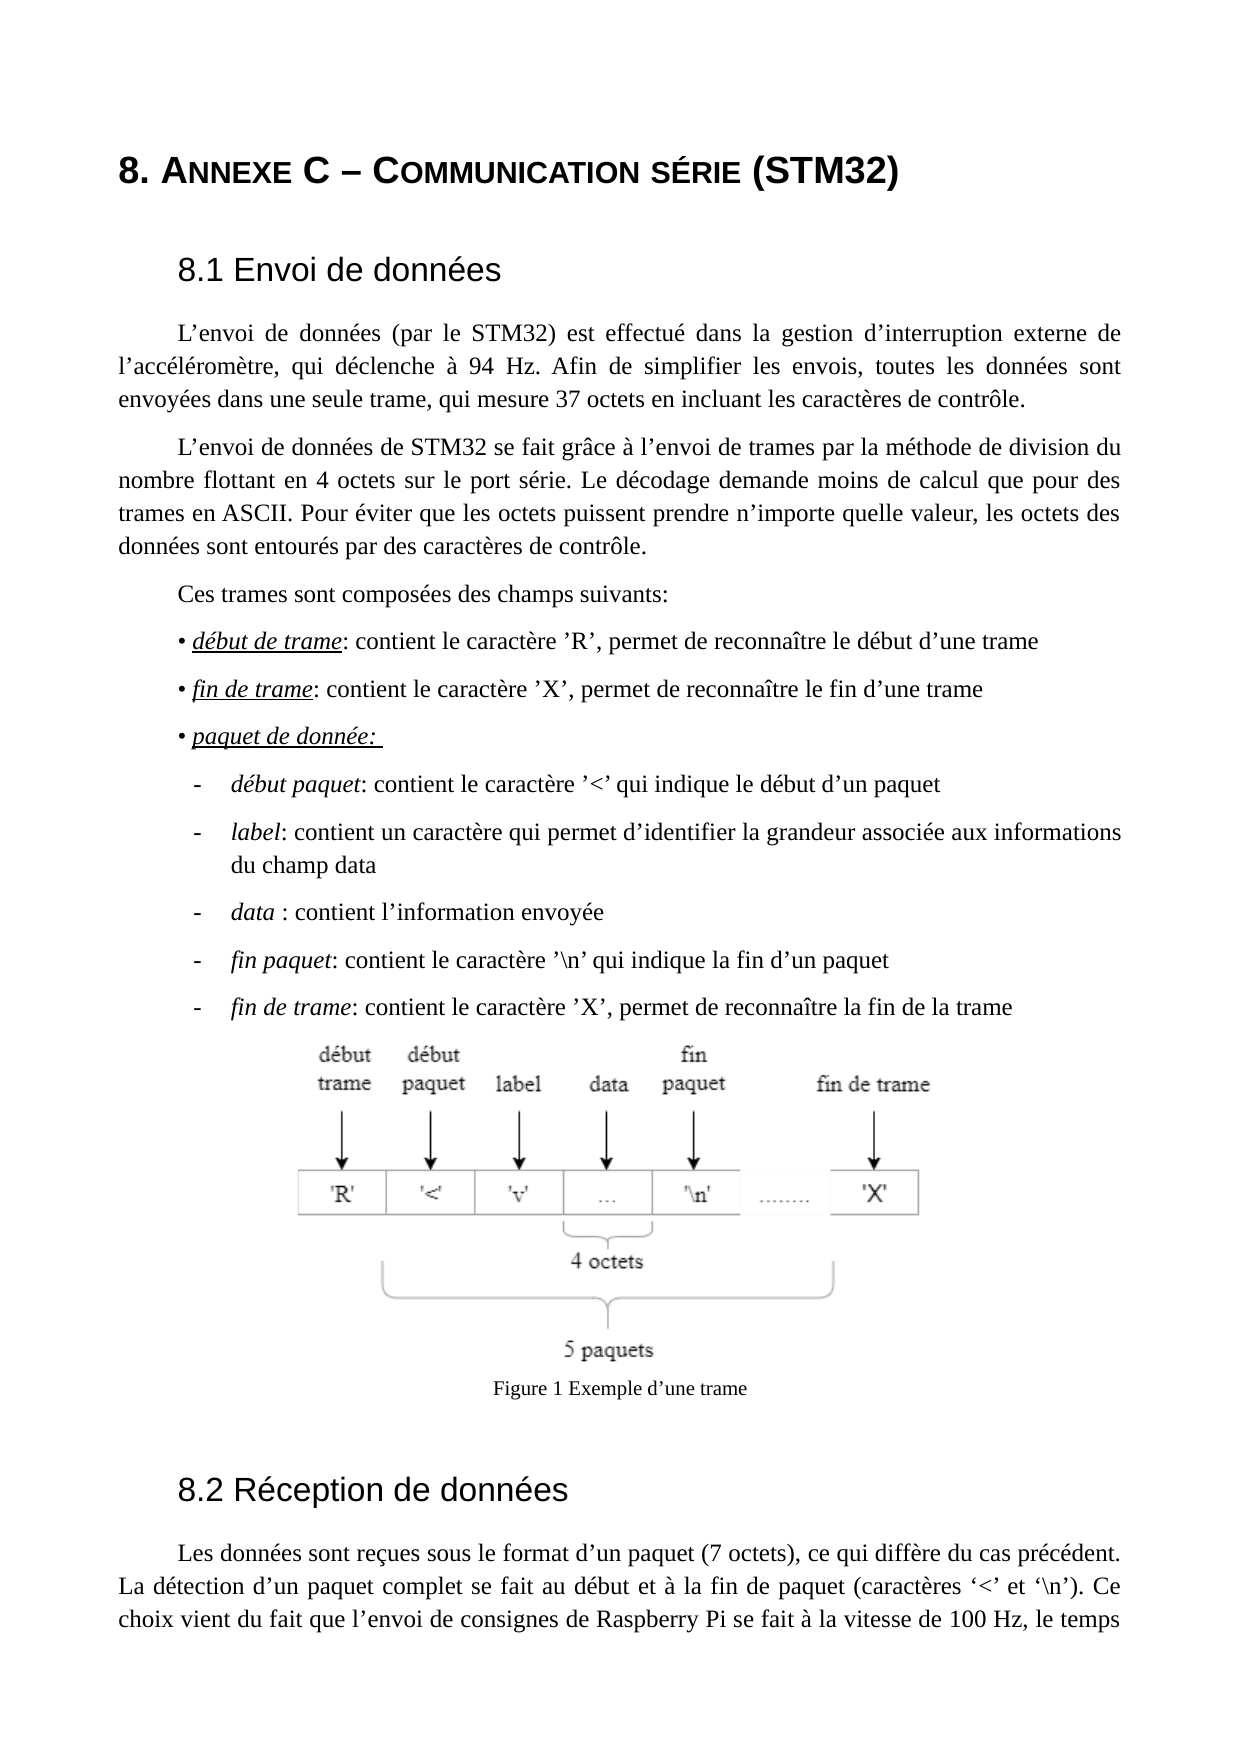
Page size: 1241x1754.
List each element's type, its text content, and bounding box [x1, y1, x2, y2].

text • paquet de donnée: [118, 721, 1122, 750]
subtitle Réception de données [177, 1470, 1122, 1509]
text Ces trames sont composées des champs suivants: [118, 579, 1122, 607]
list fin de trame: contient le caractère ’X’, permet de reconnaître la fin de la trame [193, 992, 1122, 1021]
text L’envoi de données (par le STM32) est effectué dans la gestion d’interruption externe de l’accéléromètre, qui déclenche à 94 Hz. Afin de simplifier les envois, toutes les données sont envoyées dans une seule trame, qui mesure 37 octets en incluant les caractères de contrôle. [118, 318, 1122, 413]
text • début de trame: contient le caractère ’R’, permet de reconnaître le début d’une trame [118, 626, 1122, 655]
list label: contient un caractère qui permet d’identifier la grandeur associée aux informations du champ data [193, 817, 1122, 878]
subtitle Annexe C – Communication série (STM32) [118, 148, 1122, 191]
list data : contient l’information envoyée [193, 897, 1122, 926]
list début paquet: contient le caractère ’<’ qui indique le début d’un paquet [193, 769, 1122, 798]
text L’envoi de données de STM32 se fait grâce à l’envoi de trames par la méthode de division du nombre flottant en 4 octets sur le port série. Le décodage demande moins de calcul que pour des trames en ASCII. Pour éviter que les octets puissent prendre n’importe quelle valeur, les octets des données sont entourés par des caractères de contrôle. [118, 432, 1122, 560]
subtitle Envoi de données [177, 250, 1122, 289]
list fin paquet: contient le caractère ’\n’ qui indique la fin d’un paquet [193, 945, 1122, 974]
text Figure 1 Exemple d’une trame [118, 1376, 1122, 1399]
text • fin de trame: contient le caractère ’X’, permet de reconnaître le fin d’une trame [118, 674, 1122, 703]
picture [297, 1040, 943, 1363]
text Les données sont reçues sous le format d’un paquet (7 octets), ce qui diffère du cas précédent. La détection d’un paquet complet se fait au début et à la fin de paquet (caractères ‘<’ et ‘\n’). Ce choix vient du fait que l’envoi de consignes de Raspberry Pi se fait à la vitesse de 100 Hz, le temps [118, 1538, 1122, 1633]
